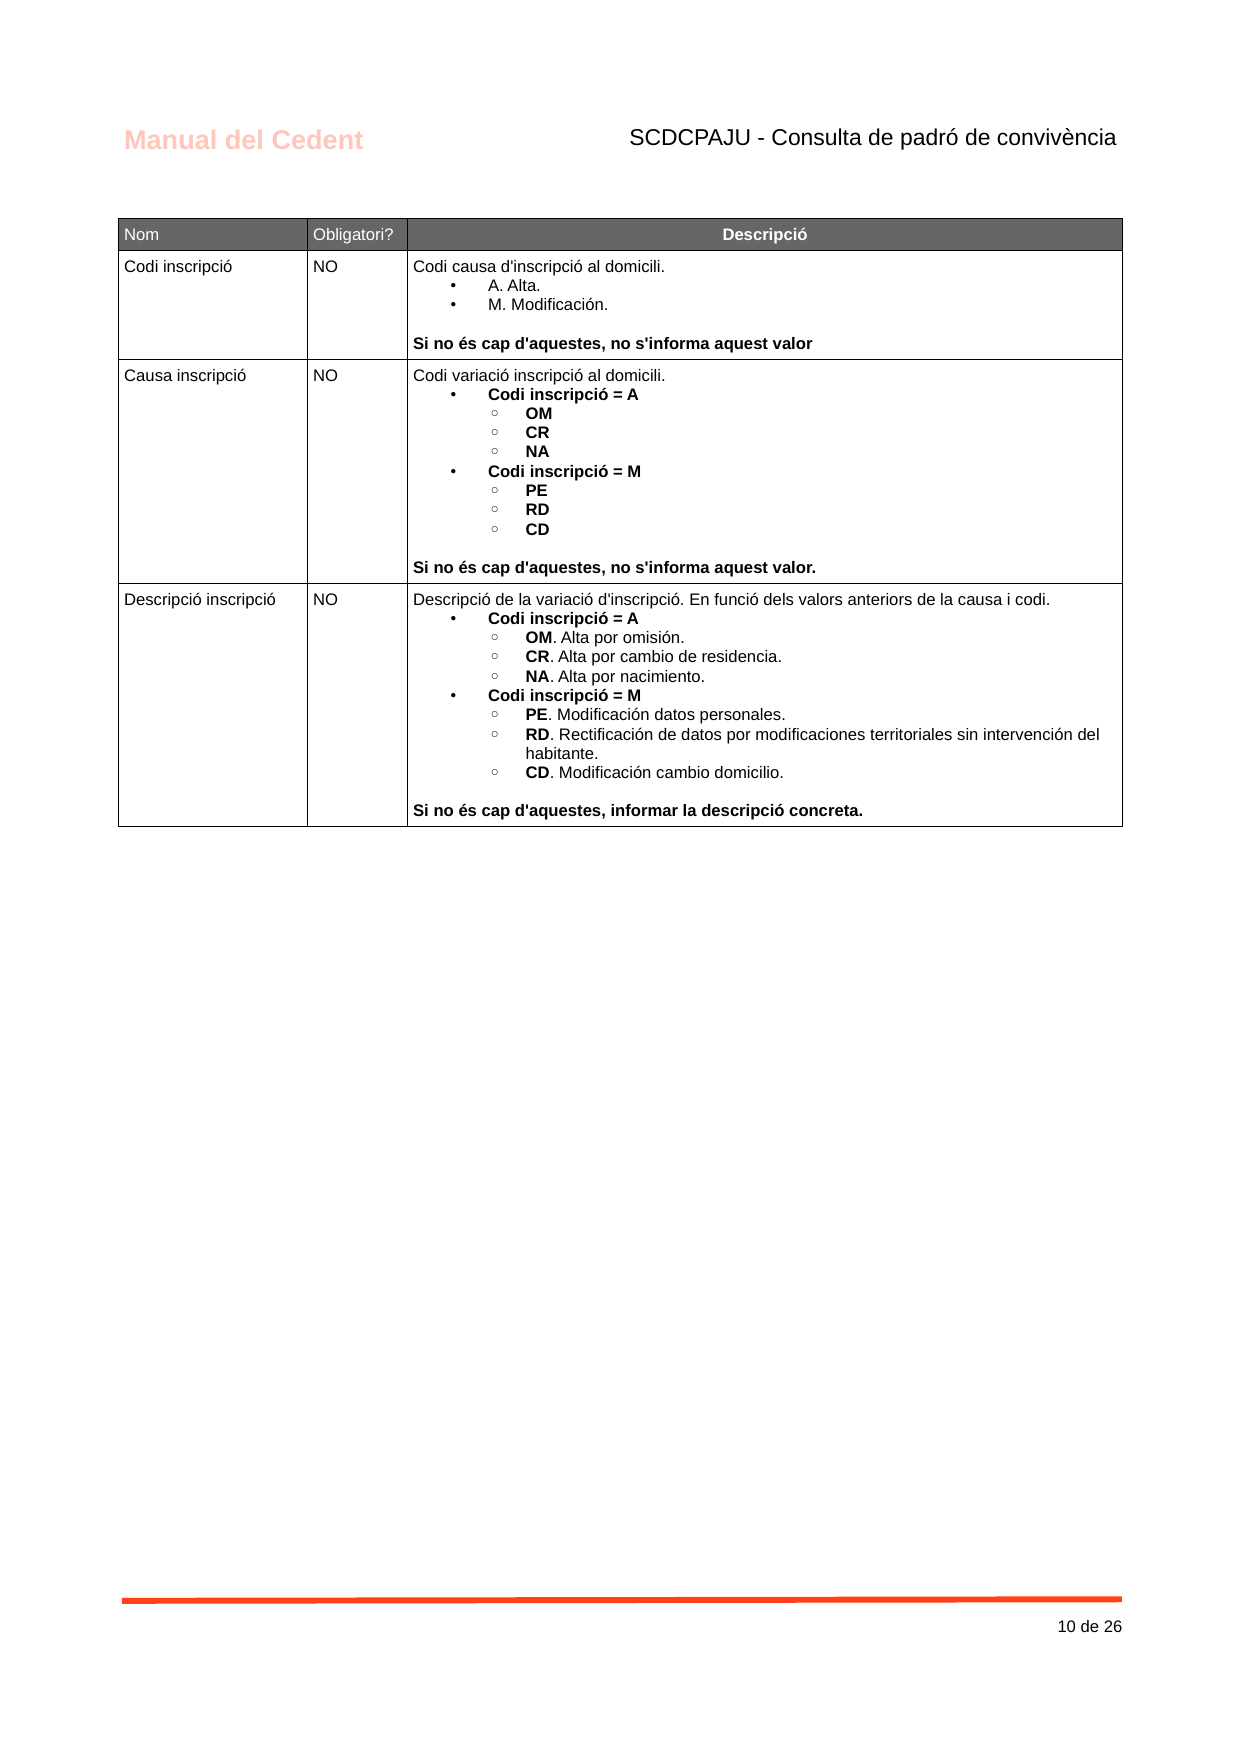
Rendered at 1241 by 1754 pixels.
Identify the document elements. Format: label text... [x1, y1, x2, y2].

table_header Nom [119, 219, 307, 250]
table_cell NO [308, 584, 407, 826]
table_cell Causa inscripció [119, 360, 307, 583]
table_cell NO [308, 360, 407, 583]
table_header Obligatori? [308, 219, 407, 250]
table_cell Descripció inscripció [119, 584, 307, 826]
table_cell NO [308, 251, 407, 358]
table_cell Codi causa d'inscripció al domicili. A. Alta. M. Modificación. Si no és cap d'aquestes, no s'informa aquest valor [408, 251, 1122, 358]
table_cell Codi variació inscripció al domicili. Codi inscripció = A OM CR NA Codi inscripció = M PE RD CD Si no és cap d'aquestes, no s'informa aquest valor. [408, 360, 1122, 583]
table_cell Descripció de la variació d'inscripció. En funció dels valors anteriors de la causa i codi. Codi inscripció = A OM. Alta por omisión. CR. Alta por cambio de residencia. NA. Alta por nacimiento. Codi inscripció = M PE. Modificación datos personales. RD. Rectificación de datos por modificaciones territoriales sin intervención del habitante. CD. Modificación cambio domicilio. Si no és cap d'aquestes, informar la descripció concreta. [408, 584, 1122, 826]
table_header Descripció [408, 219, 1122, 250]
table_cell Codi inscripció [119, 251, 307, 358]
